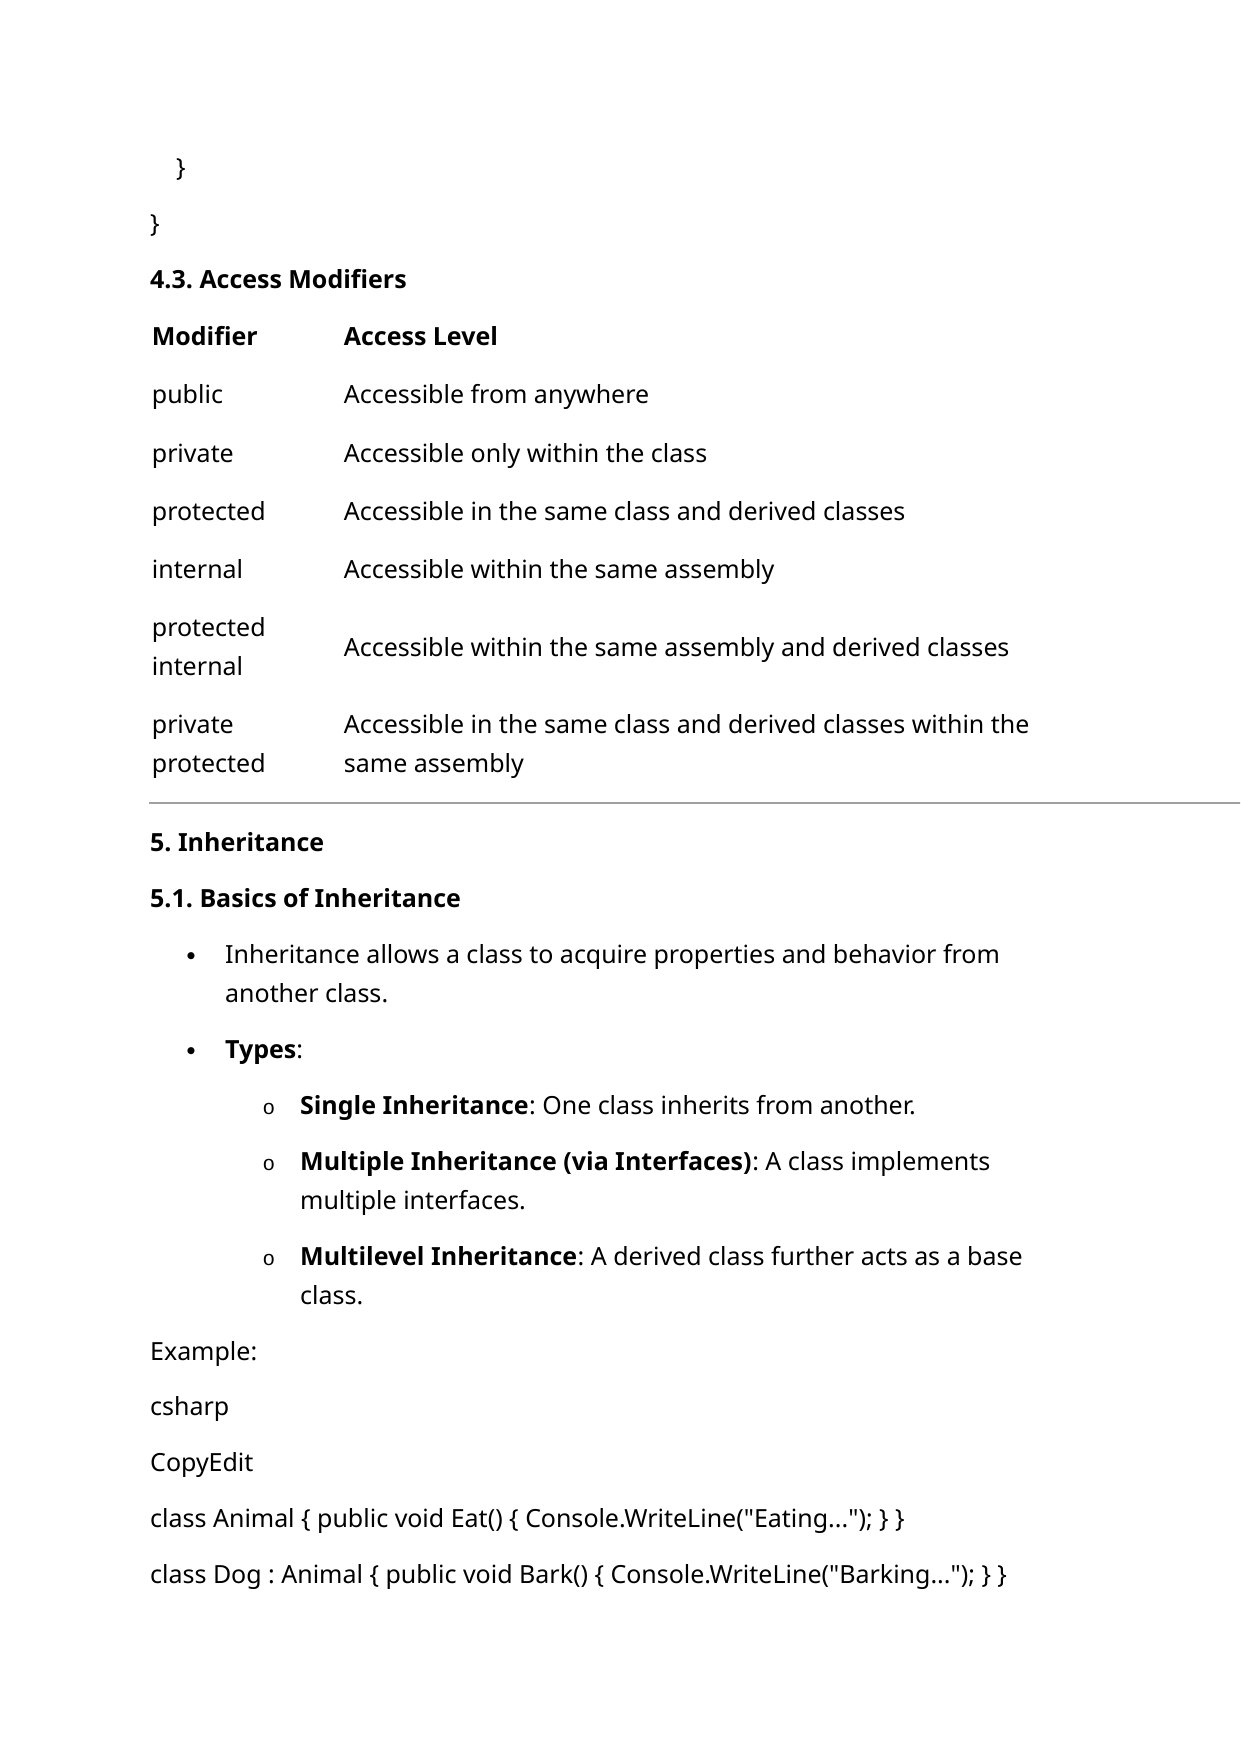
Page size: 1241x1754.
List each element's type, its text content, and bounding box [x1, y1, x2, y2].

list Multilevel Inheritance: A derived class further acts as a base class. [262, 1238, 1090, 1311]
table_cell Accessible in the same class and derived classes within the same assembly [342, 705, 1090, 802]
table_cell internal [150, 550, 342, 608]
list Single Inheritance: One class inherits from another. [262, 1087, 1090, 1121]
list Inheritance allows a class to acquire properties and behavior from another class. [187, 936, 1090, 1010]
list Multiple Inheritance (via Interfaces): A class implements multiple interfaces. [262, 1143, 1090, 1216]
table_cell private [150, 434, 342, 492]
table_cell private protected [150, 705, 342, 802]
text } [150, 206, 1090, 240]
text } [150, 150, 1090, 184]
text 5. Inheritance [150, 825, 1090, 859]
table_cell Accessible within the same assembly [342, 550, 1090, 608]
text csharp [150, 1389, 1090, 1423]
table_cell public [150, 376, 342, 434]
table_cell Accessible only within the class [342, 434, 1090, 492]
text Example: [150, 1333, 1090, 1367]
table_cell Accessible from anywhere [342, 376, 1090, 434]
text CopyEdit [150, 1445, 1090, 1479]
table_header Access Level [342, 318, 1090, 376]
table_cell protected internal [150, 608, 342, 705]
list Types: [187, 1031, 1090, 1066]
table_cell protected [150, 492, 342, 550]
text class Dog : Animal { public void Bark() { Console.WriteLine("Barking..."); } } [150, 1556, 1090, 1591]
table_cell Accessible within the same assembly and derived classes [342, 608, 1090, 705]
table_cell Accessible in the same class and derived classes [342, 492, 1090, 550]
table_header Modifier [150, 318, 342, 376]
text 5.1. Basics of Inheritance [150, 881, 1090, 915]
text 4.3. Access Modifiers [150, 262, 1090, 296]
text class Animal { public void Eat() { Console.WriteLine("Eating..."); } } [150, 1501, 1090, 1535]
